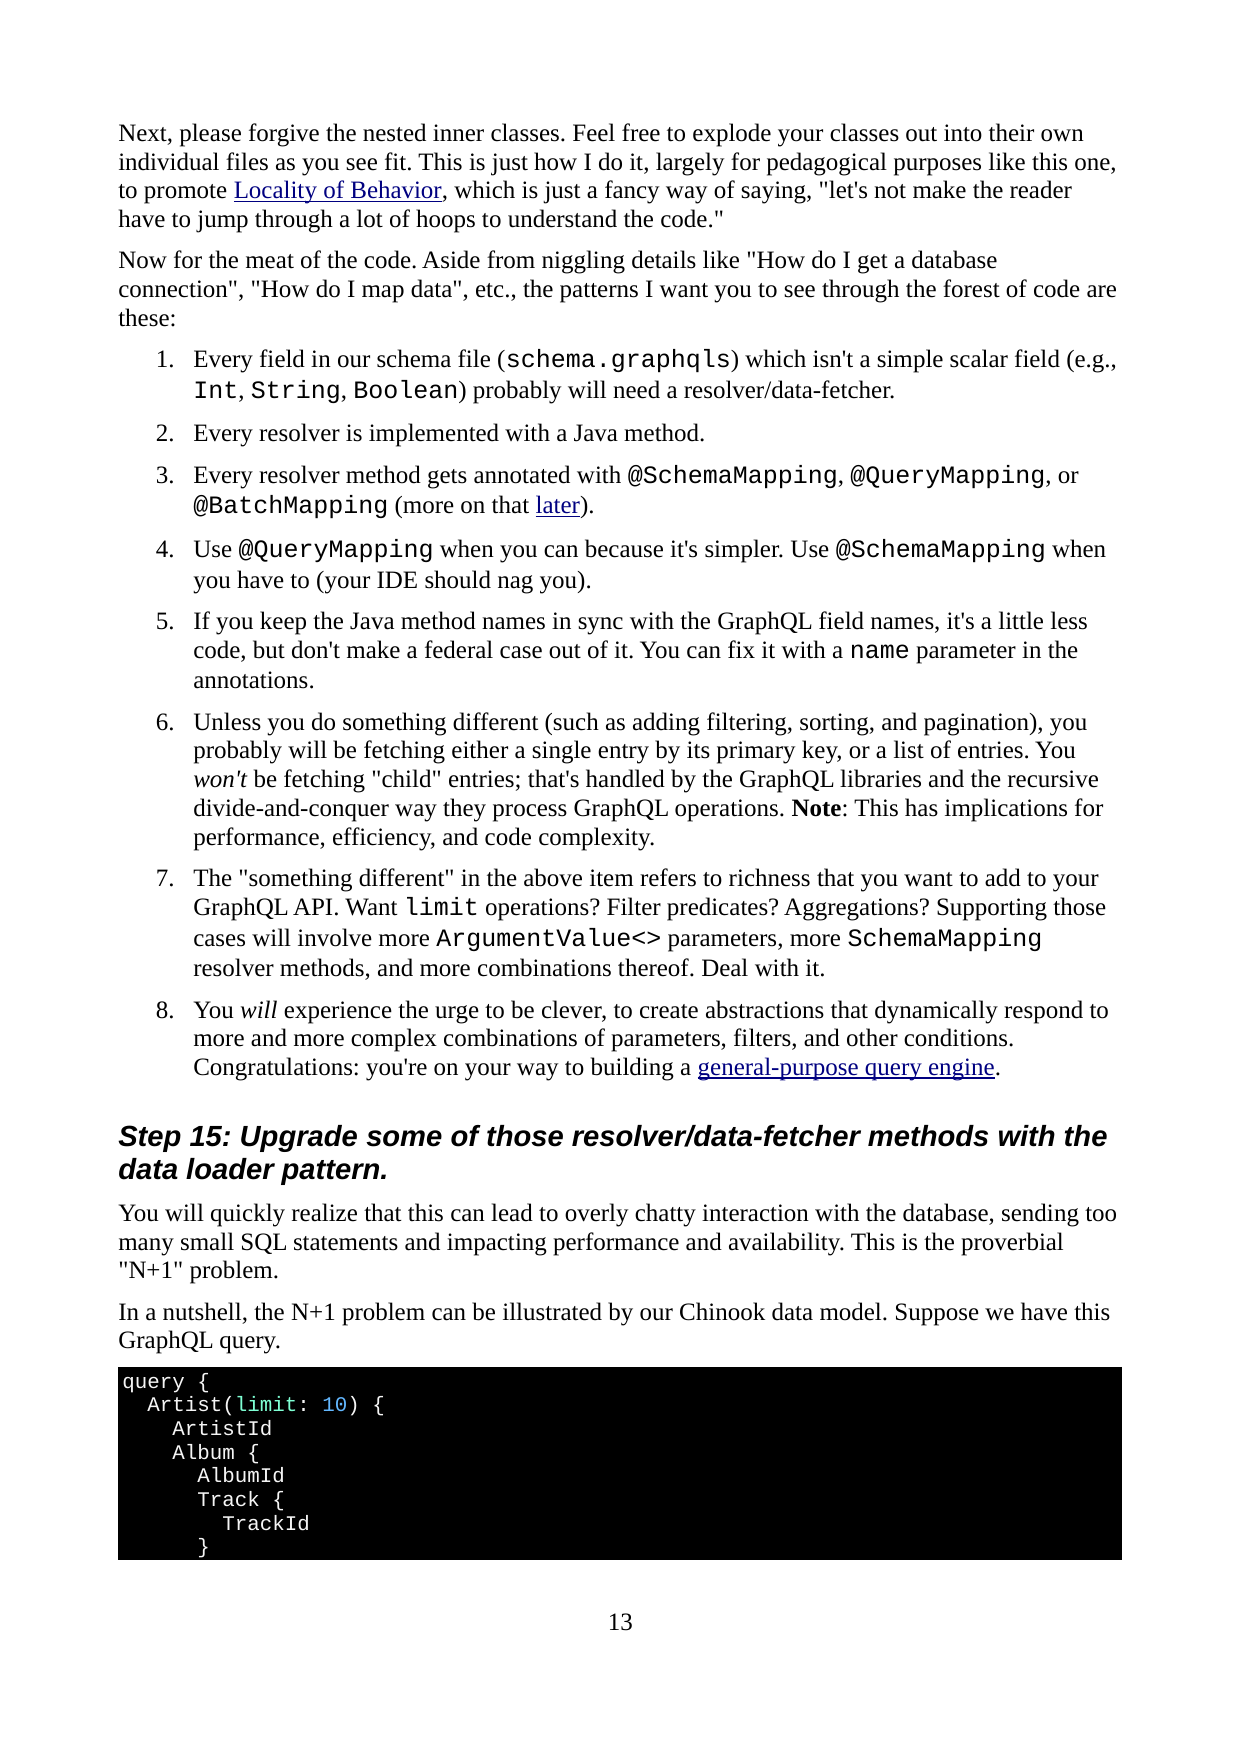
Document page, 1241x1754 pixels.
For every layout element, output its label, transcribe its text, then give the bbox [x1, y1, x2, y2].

text In a nutshell, the N+1 problem can be illustrated by our Chinook data model. Suppose we have this GraphQL query. [118, 1297, 1122, 1354]
text } [119, 1532, 1121, 1559]
list Every field in our schema file (schema.graphqls) which isn't a simple scalar field (e.g., Int, String, Boolean) probably will need a resolver/data-fetcher. [156, 344, 1122, 406]
list You will experience the urge to be clever, to create abstractions that dynamically respond to more and more complex combinations of parameters, filters, and other conditions. Congratulations: you're on your way to building a general-purpose query engine. [156, 995, 1122, 1081]
text ArtistId [119, 1414, 1121, 1438]
list Use @QueryMapping when you can because it's simpler. Use @SchemaMapping when you have to (your IDE should nag you). [156, 534, 1122, 593]
text Now for the meat of the code. Aside from niggling details like "How do I get a database connection", "How do I map data", etc., the patterns I want you to see through the forest of code are these: [118, 246, 1122, 332]
text Artist(limit: 10) { [119, 1391, 1121, 1414]
list Every resolver method gets annotated with @SchemaMapping, @QueryMapping, or @BatchMapping (more on that later). [156, 460, 1122, 521]
text query { [119, 1368, 1121, 1391]
subtitle Step 15: Upgrade some of those resolver/data-fetcher methods with the data loader pattern. [118, 1118, 1122, 1186]
text Album { [119, 1438, 1121, 1461]
list Unless you do something different (such as adding filtering, sorting, and pagination), you probably will be fetching either a single entry by its primary key, or a list of entries. You won't be fetching "child" entries; that's handled by the GraphQL libraries and the recursive divide-and-conquer way they process GraphQL operations. Note: This has implications for performance, efficiency, and code complexity. [156, 707, 1122, 851]
list The "something different" in the above item refers to richness that you want to add to your GraphQL API. Want limit operations? Filter predicates? Aggregations? Supporting those cases will involve more ArgumentValue<> parameters, more SchemaMapping resolver methods, and more combinations thereof. Deal with it. [156, 863, 1122, 982]
text Next, please forgive the nested inner classes. Feel free to explode your classes out into their own individual files as you see fit. This is just how I do it, largely for pedagogical purposes like this one, to promote Locality of Behavior, which is just a fancy way of saying, "let's not make the reader have to jump through a lot of hoops to understand the code." [118, 118, 1122, 233]
text Track { [119, 1485, 1121, 1509]
list Every resolver is implemented with a Java method. [156, 418, 1122, 447]
list If you keep the Java method names in sync with the GraphQL field names, it's a little less code, but don't make a federal case out of it. You can fix it with a name parameter in the annotations. [156, 606, 1122, 694]
text AlbumId [119, 1461, 1121, 1485]
text TrackId [119, 1509, 1121, 1532]
text You will quickly realize that this can lead to overly chatty interaction with the database, sending too many small SQL statements and impacting performance and availability. This is the proverbial "N+1" problem. [118, 1198, 1122, 1284]
